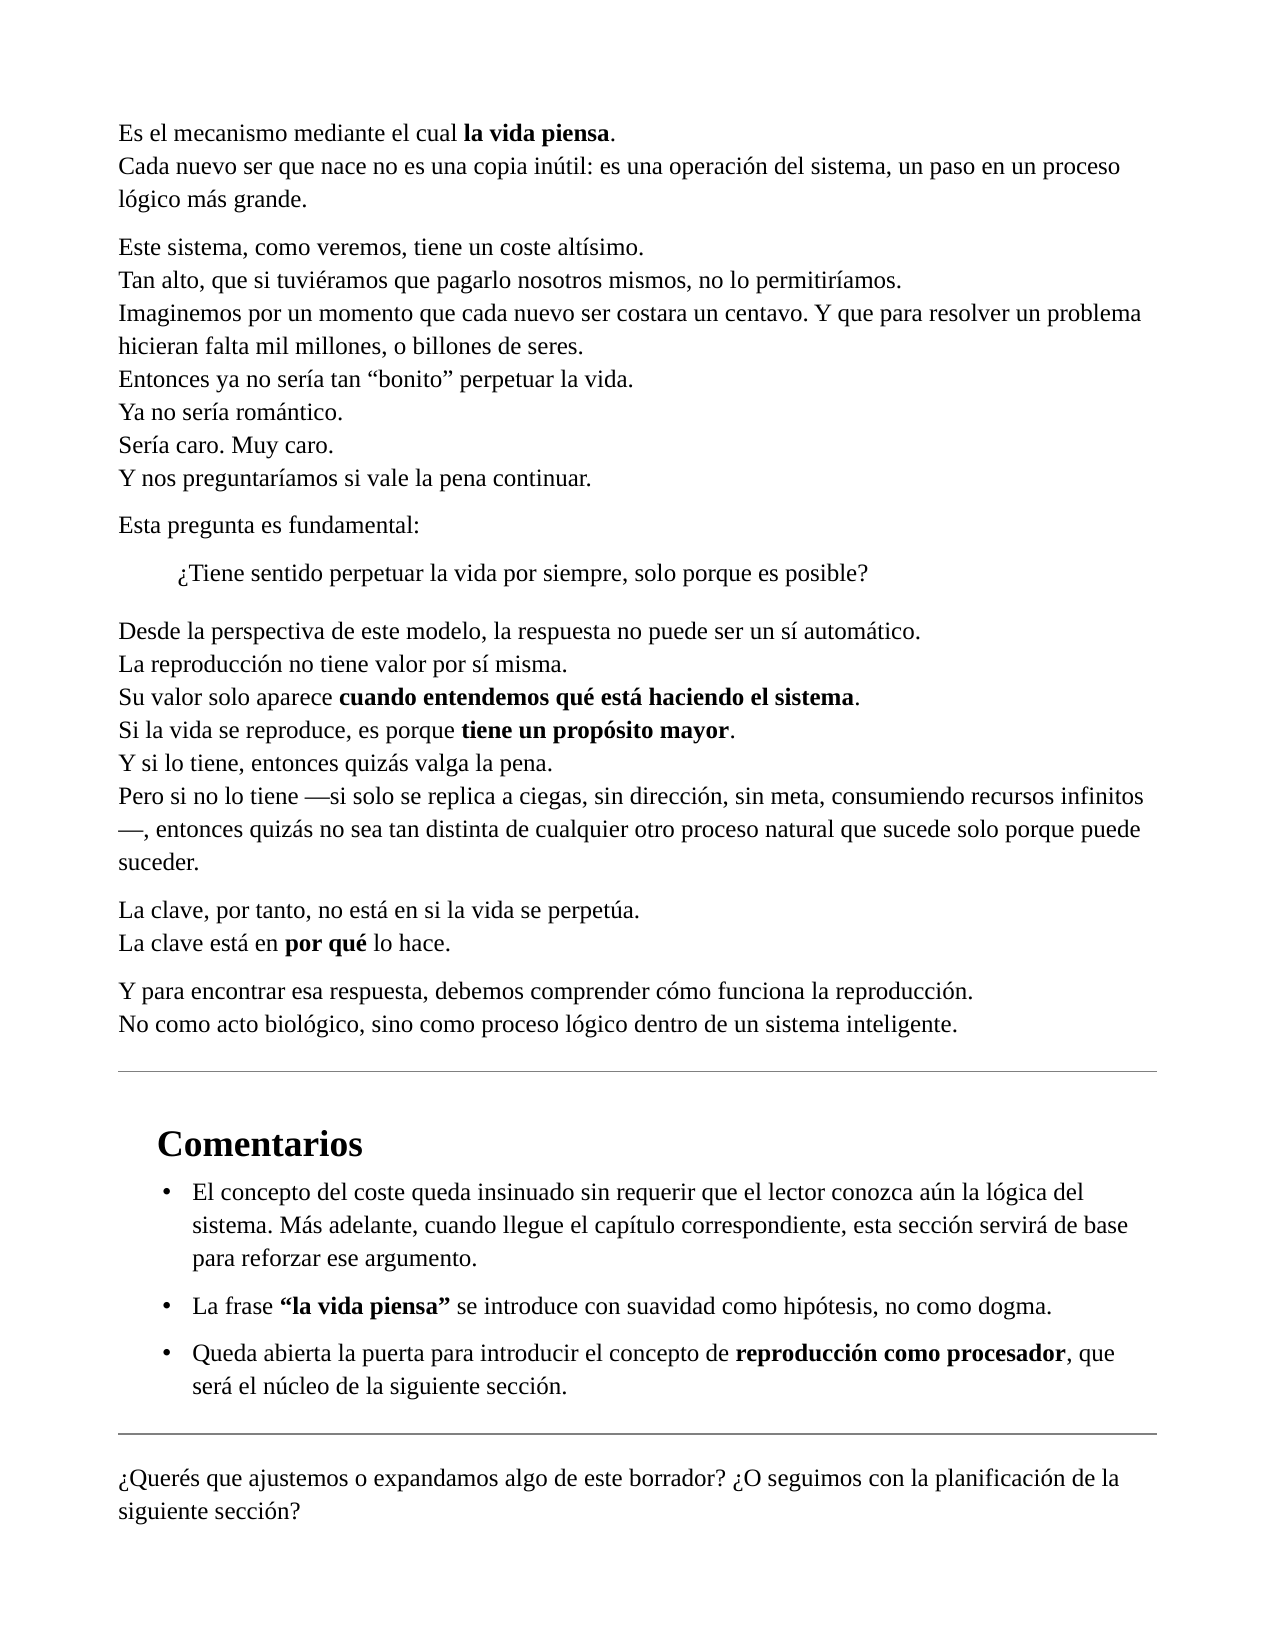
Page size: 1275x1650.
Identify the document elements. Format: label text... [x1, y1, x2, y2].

text Y para encontrar esa respuesta, debemos comprender cómo funciona la reproducción. No como acto biológico, sino como proceso lógico dentro de un sistema inteligente. [118, 976, 1157, 1037]
text Esta pregunta es fundamental: [118, 511, 1157, 539]
text Es el mecanismo mediante el cual la vida piensa. Cada nuevo ser que nace no es una copia inútil: es una operación del sistema, un paso en un proceso lógico más grande. [118, 118, 1157, 213]
list La frase “la vida piensa” se introduce con suavidad como hipótesis, no como dogma. [162, 1291, 1157, 1319]
list El concepto del coste queda insinuado sin requerir que el lector conozca aún la lógica del sistema. Más adelante, cuando llegue el capítulo correspondiente, esta sección servirá de base para reforzar ese argumento. [162, 1177, 1157, 1272]
list Queda abierta la puerta para introducir el concepto de reproducción como procesador, que será el núcleo de la siguiente sección. [162, 1338, 1157, 1400]
text ¿Querés que ajustemos o expandamos algo de este borrador? ¿O seguimos con la planificación de la siguiente sección? [118, 1463, 1157, 1525]
subtitle ➕ Comentarios [118, 1121, 1157, 1164]
text Desde la perspectiva de este modelo, la respuesta no puede ser un sí automático. La reproducción no tiene valor por sí misma. Su valor solo aparece cuando entendemos qué está haciendo el sistema. Si la vida se reproduce, es porque tiene un propósito mayor. Y si lo tiene, entonces quizás valga la pena. Pero si no lo tiene —si solo se replica a ciegas, sin dirección, sin meta, consumiendo recursos infinitos—, entonces quizás no sea tan distinta de cualquier otro proceso natural que sucede solo porque puede suceder. [118, 616, 1157, 876]
text La clave, por tanto, no está en si la vida se perpetúa. La clave está en por qué lo hace. [118, 895, 1157, 957]
text ¿Tiene sentido perpetuar la vida por siempre, solo porque es posible? [177, 558, 1098, 587]
text Este sistema, como veremos, tiene un coste altísimo. Tan alto, que si tuviéramos que pagarlo nosotros mismos, no lo permitiríamos. Imaginemos por un momento que cada nuevo ser costara un centavo. Y que para resolver un problema hicieran falta mil millones, o billones de seres. Entonces ya no sería tan “bonito” perpetuar la vida. Ya no sería romántico. Sería caro. Muy caro. Y nos preguntaríamos si vale la pena continuar. [118, 232, 1157, 492]
